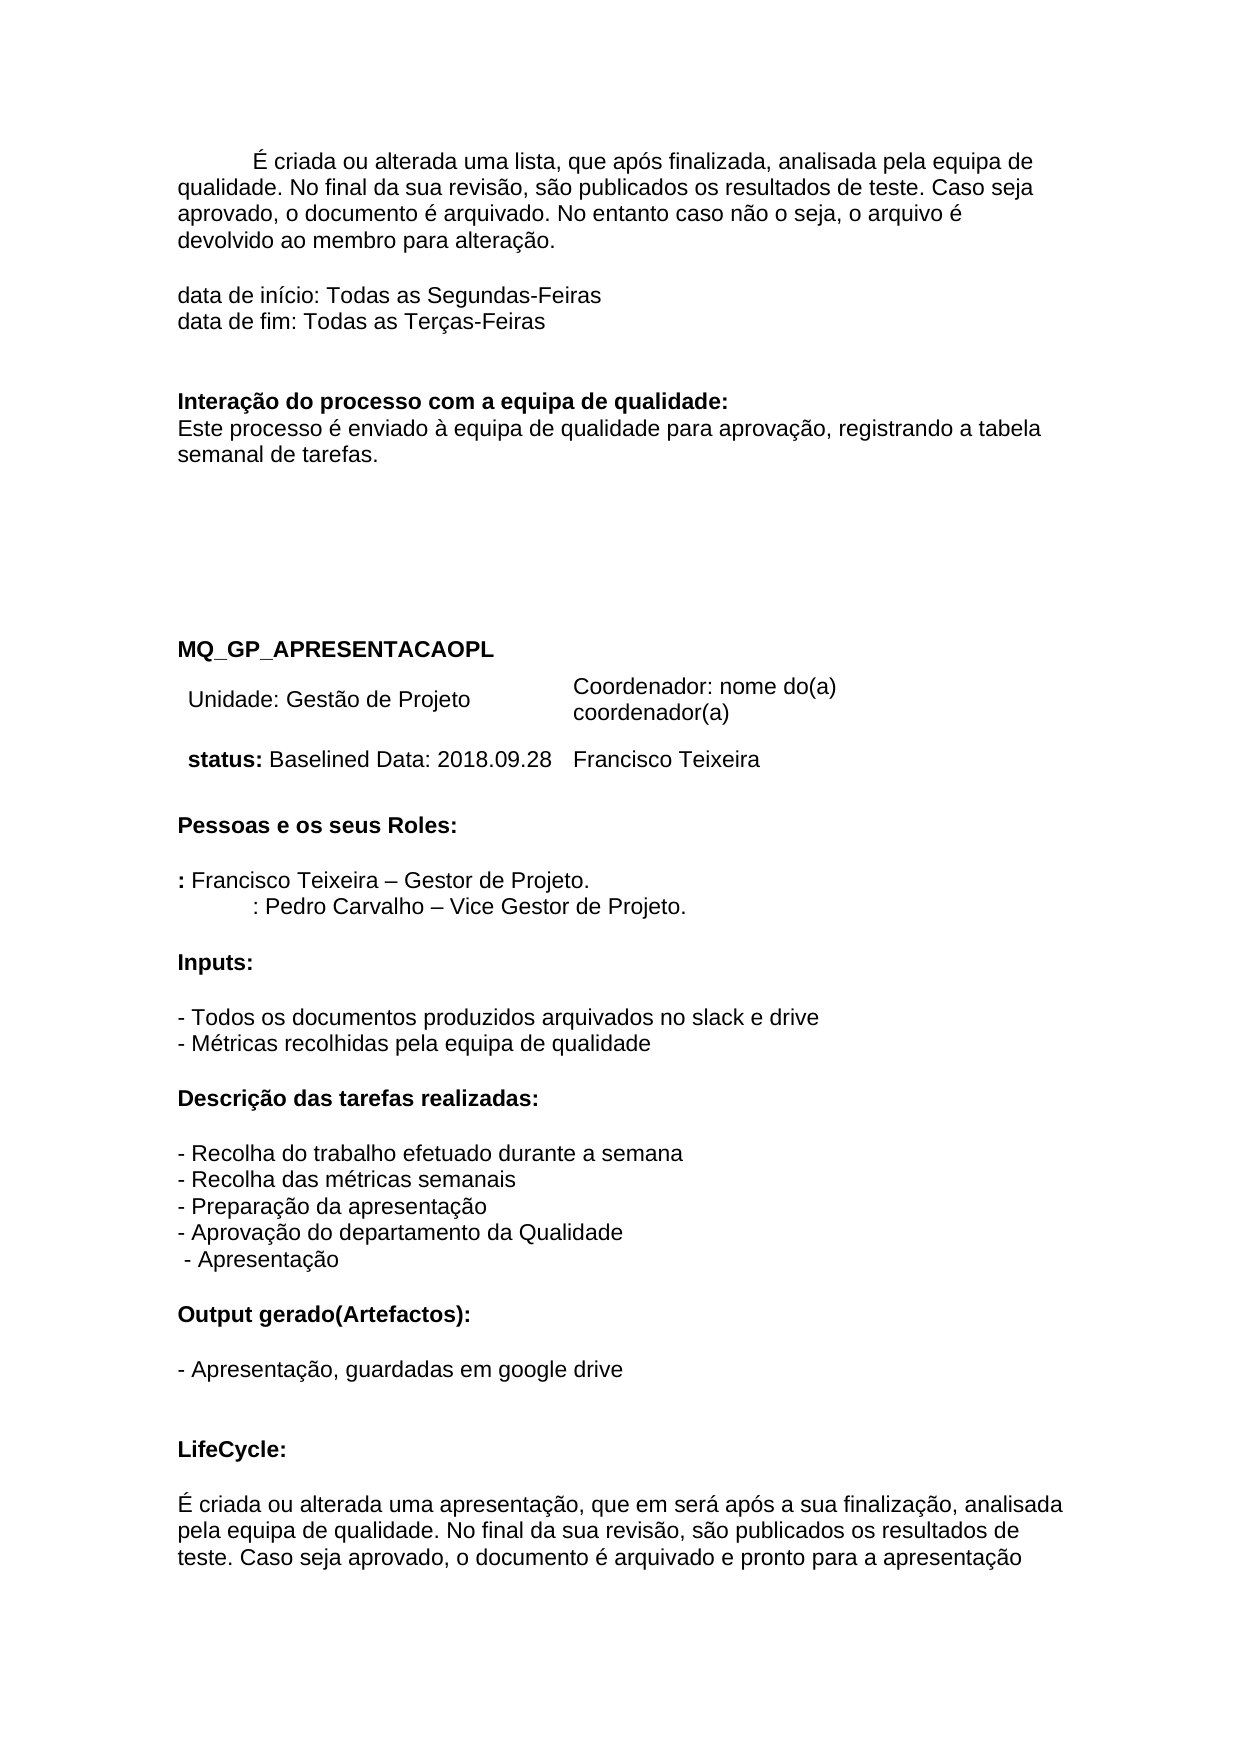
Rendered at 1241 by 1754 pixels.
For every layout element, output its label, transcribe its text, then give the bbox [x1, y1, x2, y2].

text É criada ou alterada uma apresentação, que em será após a sua finalização, analisada pela equipa de qualidade. No final da sua revisão, são publicados os resultados de teste. Caso seja aprovado, o documento é arquivado e pronto para a apresentação [177, 1491, 1063, 1570]
text - Métricas recolhidas pela equipa de qualidade [177, 1030, 1063, 1056]
text LifeCycle: [177, 1436, 1063, 1462]
text data de fim: Todas as Terças-Feiras [177, 308, 1063, 334]
text : Pedro Carvalho – Vice Gestor de Projeto. [177, 893, 1063, 920]
table_header Coordenador: nome do(a) coordenador(a) [563, 663, 1010, 736]
text - Recolha do trabalho efetuado durante a semana [177, 1140, 1063, 1166]
table_cell status: Baselined Data: 2018.09.28 [177, 736, 562, 783]
text data de início: Todas as Segundas-Feiras [177, 282, 1063, 308]
text Pessoas e os seus Roles: [177, 812, 1063, 838]
text Interação do processo com a equipa de qualidade: [177, 388, 1063, 414]
text - Recolha das métricas semanais [177, 1166, 1063, 1193]
text Inputs: [177, 948, 1063, 975]
table_header Unidade: Gestão de Projeto [177, 663, 562, 736]
text - Apresentação, guardadas em google drive [177, 1356, 1063, 1382]
text Output gerado(Artefactos): [177, 1301, 1063, 1327]
text - Preparação da apresentação [177, 1193, 1063, 1219]
text Este processo é enviado à equipa de qualidade para aprovação, registrando a tabela semanal de tarefas. [177, 414, 1063, 467]
text - Aprovação do departamento da Qualidade [177, 1219, 1063, 1246]
text Descrição das tarefas realizadas: [177, 1085, 1063, 1111]
text É criada ou alterada uma lista, que após finalizada, analisada pela equipa de qualidade. No final da sua revisão, são publicados os resultados de teste. Caso seja aprovado, o documento é arquivado. No entanto caso não o seja, o arquivo é devolvido ao membro para alteração. [177, 148, 1063, 253]
text : Francisco Teixeira – Gestor de Projeto. [177, 867, 1063, 893]
text MQ_GP_APRESENTACAOPL [177, 636, 1063, 662]
table_cell Francisco Teixeira [563, 736, 1010, 783]
text - Todos os documentos produzidos arquivados no slack e drive [177, 1003, 1063, 1030]
text - Apresentação [177, 1246, 1063, 1272]
